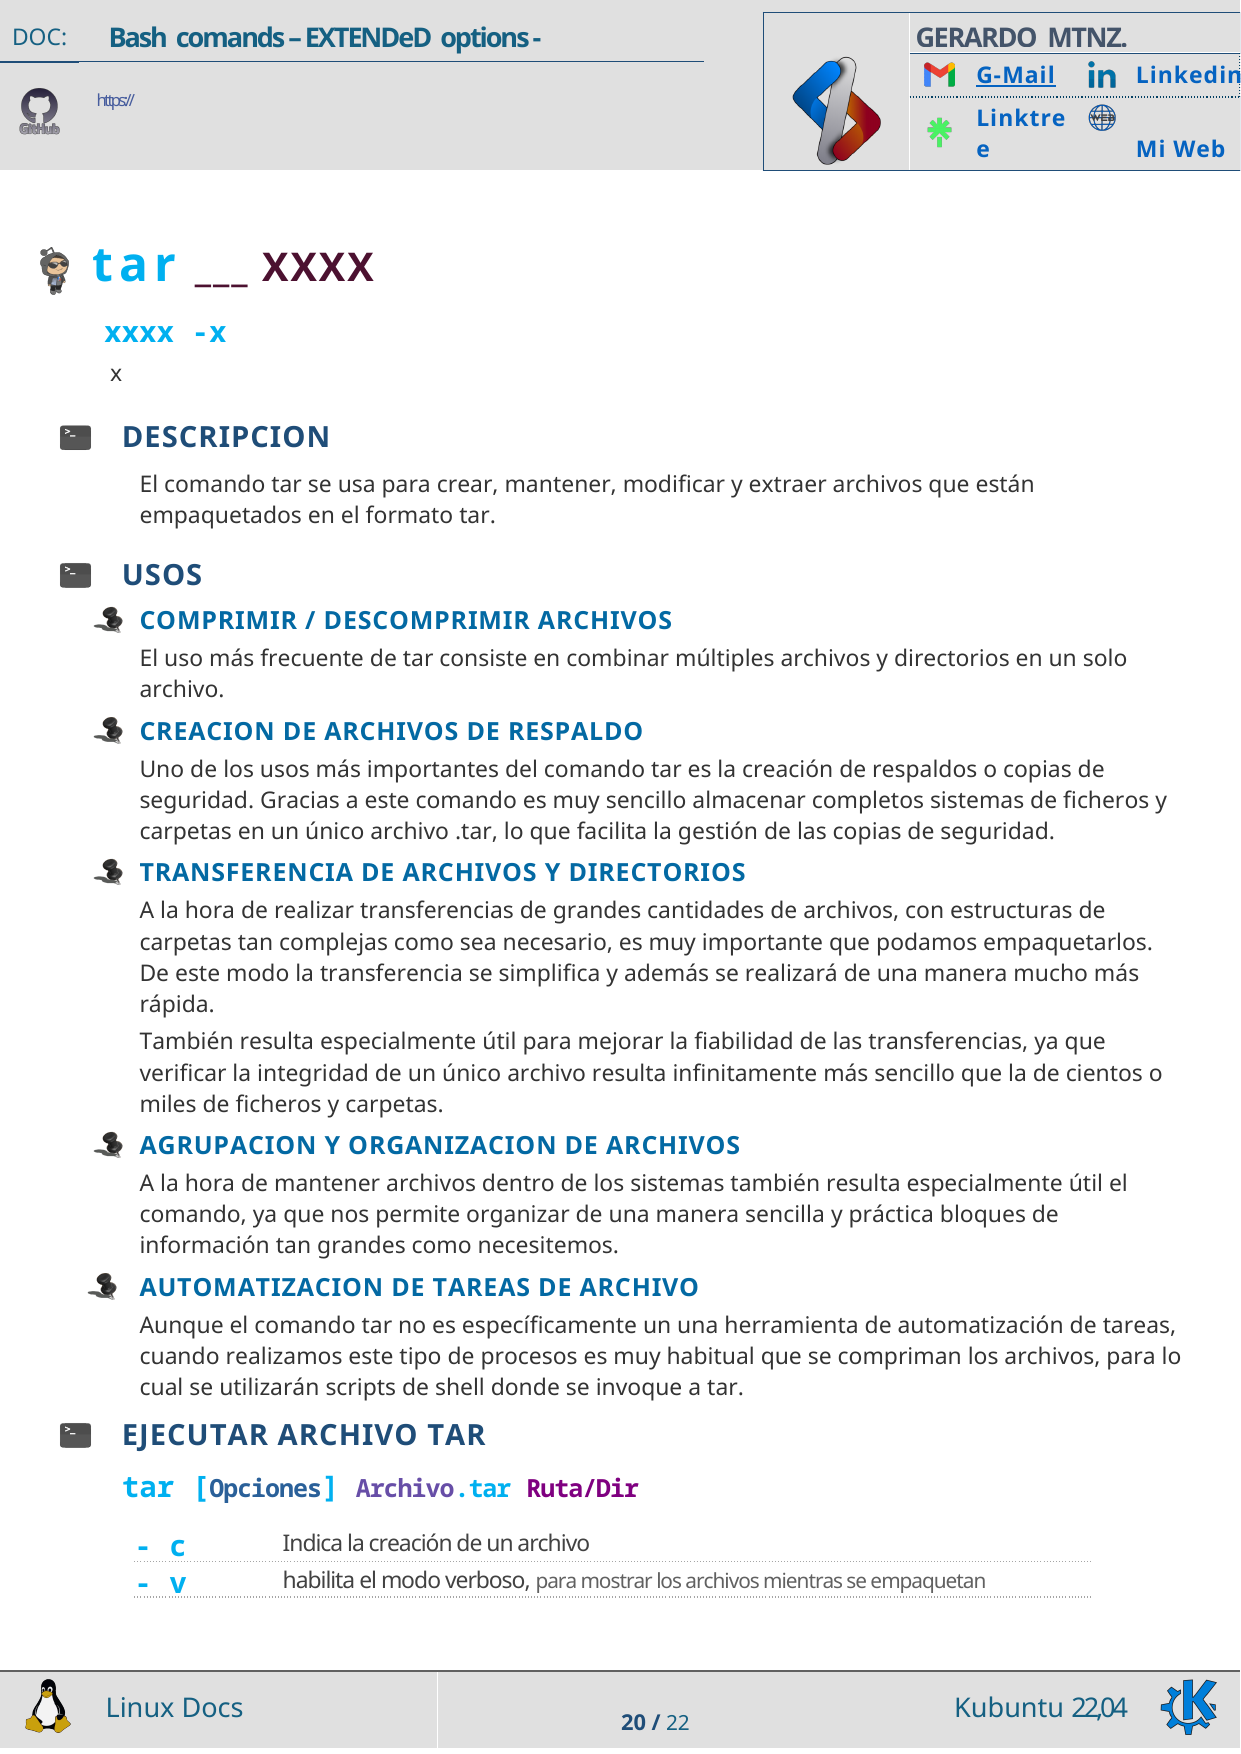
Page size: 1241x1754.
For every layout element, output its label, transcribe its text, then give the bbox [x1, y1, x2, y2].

subtitle COMPRIMIR / DESCOMPRIMIR ARCHIVOS [92, 603, 1185, 637]
picture [17, 1677, 77, 1737]
text A la hora de realizar transferencias de grandes cantidades de archivos, con estructuras de carpetas tan complejas como sea necesario, es muy importante que podamos empaquetarlos. De este modo la transferencia se simplifica y además se realizará de una manera mucho más rápida. [139, 894, 1185, 1019]
picture [93, 715, 123, 746]
picture [1158, 1677, 1218, 1737]
text También resulta especialmente útil para mejorar la fiabilidad de las transferencias, ya que verificar la integridad de un único archivo resulta infinitamente más sencillo que la de cientos o miles de ficheros y carpetas. [139, 1025, 1185, 1119]
table_cell - v [134, 1561, 277, 1596]
picture [87, 1271, 117, 1302]
table_cell habilita el modo verboso, para mostrar los archivos mientras se empaquetan [277, 1561, 1092, 1596]
subtitle USOS [57, 554, 1185, 594]
picture [924, 117, 955, 148]
text x [110, 357, 1240, 388]
text El uso más frecuente de tar consiste en combinar múltiples archivos y directorios en un solo archivo. [139, 642, 1185, 704]
table_header Indica la creación de un archivo [277, 1525, 1092, 1561]
picture [1086, 101, 1118, 134]
picture [93, 1130, 123, 1160]
text Aunque el comando tar no es específicamente un una herramienta de automatización de tareas, cuando realizamos este tipo de procesos es muy habitual que se compriman los archivos, para lo cual se utilizarán scripts de shell donde se invoque a tar. [139, 1309, 1185, 1402]
subtitle AUTOMATIZACION DE TAREAS DE ARCHIVO [86, 1269, 1185, 1304]
text El comando tar se usa para crear, mantener, modificar y extraer archivos que están empaquetados en el formato tar. [139, 468, 1185, 531]
subtitle EJECUTAR ARCHIVO TAR [57, 1414, 1185, 1454]
text Uno de los usos más importantes del comando tar es la creación de respaldos o copias de seguridad. Gracias a este comando es muy sencillo almacenar completos sistemas de ficheros y carpetas en un único archivo .tar, lo que facilita la gestión de las copias de seguridad. [139, 752, 1185, 846]
picture [1086, 58, 1118, 91]
text A la hora de mantener archivos dentro de los sistemas también resulta especialmente útil el comando, ya que nos permite organizar de una manera sencilla y práctica bloques de información tan grandes como necesitemos. [139, 1167, 1185, 1261]
picture [93, 857, 123, 887]
subtitle CREACION DE ARCHIVOS DE RESPALDO [92, 713, 1185, 747]
table_header - c [134, 1525, 277, 1561]
subtitle tar ___ XXXX [39, 230, 1240, 296]
subtitle TRANSFERENCIA DE ARCHIVOS Y DIRECTORIOS [92, 855, 1185, 889]
subtitle DESCRIPCION [57, 417, 1185, 456]
picture [923, 58, 956, 91]
picture [93, 605, 123, 635]
text xxxx -x [104, 311, 1240, 351]
picture [783, 50, 890, 165]
subtitle AGRUPACION Y ORGANIZACION DE ARCHIVOS [92, 1128, 1185, 1162]
picture [11, 83, 68, 139]
picture [40, 247, 69, 295]
text tar [Opciones] Archivo.tar Ruta/Dir [122, 1466, 1240, 1506]
